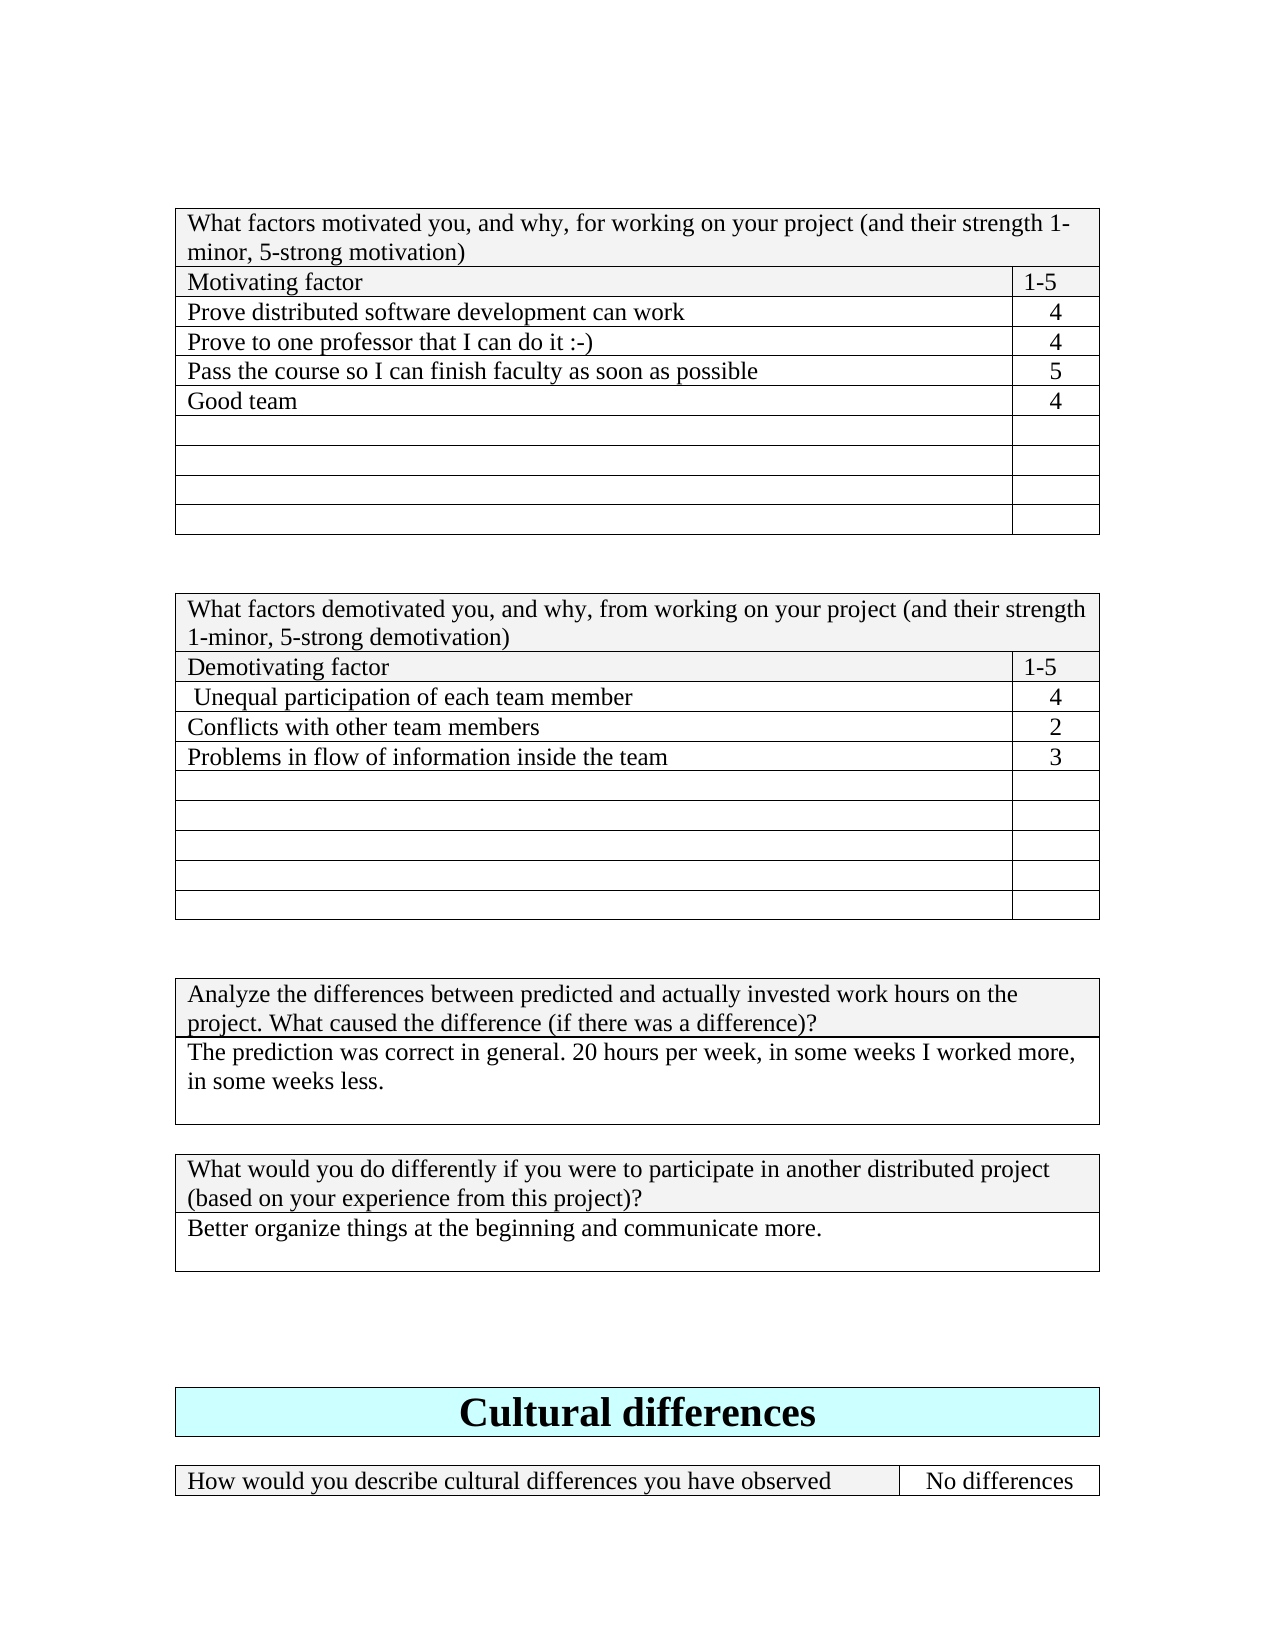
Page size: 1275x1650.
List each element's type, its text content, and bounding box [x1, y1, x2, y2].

table_cell [1013, 416, 1099, 445]
table_cell 5 [1013, 356, 1099, 385]
table_cell [1013, 476, 1099, 504]
table_cell [176, 446, 1012, 474]
table_cell [176, 505, 1012, 534]
table_cell [176, 831, 1012, 860]
table_cell [176, 891, 1012, 919]
table_cell Unequal participation of each team member [176, 682, 1012, 711]
table_cell [1013, 801, 1099, 830]
table_cell 1-5 [1013, 652, 1099, 681]
table_cell Demotivating factor [176, 652, 1012, 681]
table_cell Prove distributed software development can work [176, 297, 1012, 326]
table_header Analyze the differences between predicted and actually invested work hours on the project. What caused the difference (if there was a difference)? [176, 979, 1099, 1036]
table_cell Prove to one professor that I can do it :-) [176, 327, 1012, 355]
table_cell [176, 476, 1012, 504]
table_cell [176, 861, 1012, 889]
table_cell Motivating factor [176, 267, 1012, 296]
table_header What factors motivated you, and why, for working on your project (and their strength 1-minor, 5-strong motivation) [176, 209, 1099, 266]
table_cell 4 [1013, 386, 1099, 415]
table_cell [176, 801, 1012, 830]
table_header What would you do differently if you were to participate in another distributed project (based on your experience from this project)? [176, 1155, 1099, 1212]
table_header No differences [900, 1466, 1099, 1495]
table_header Cultural differences [176, 1388, 1099, 1436]
table_cell Problems in flow of information inside the team [176, 742, 1012, 770]
table_cell 4 [1013, 327, 1099, 355]
table_header What factors demotivated you, and why, from working on your project (and their strength 1-minor, 5-strong demotivation) [176, 594, 1099, 651]
table_cell [1013, 771, 1099, 800]
table_cell [176, 771, 1012, 800]
table_cell Pass the course so I can finish faculty as soon as possible [176, 356, 1012, 385]
table_cell 2 [1013, 712, 1099, 741]
table_cell Better organize things at the beginning and communicate more. [176, 1213, 1099, 1271]
table_cell [176, 416, 1012, 445]
table_cell [1013, 891, 1099, 919]
table_cell Conflicts with other team members [176, 712, 1012, 741]
table_cell 3 [1013, 742, 1099, 770]
table_cell [1013, 861, 1099, 889]
table_cell The prediction was correct in general. 20 hours per week, in some weeks I worked more, in some weeks less. [176, 1038, 1099, 1124]
table_cell 4 [1013, 682, 1099, 711]
table_header How would you describe cultural differences you have observed [176, 1466, 899, 1495]
table_cell [1013, 446, 1099, 474]
table_cell [1013, 505, 1099, 534]
table_cell 1-5 [1013, 267, 1099, 296]
table_cell 4 [1013, 297, 1099, 326]
table_cell [1013, 831, 1099, 860]
table_cell Good team [176, 386, 1012, 415]
